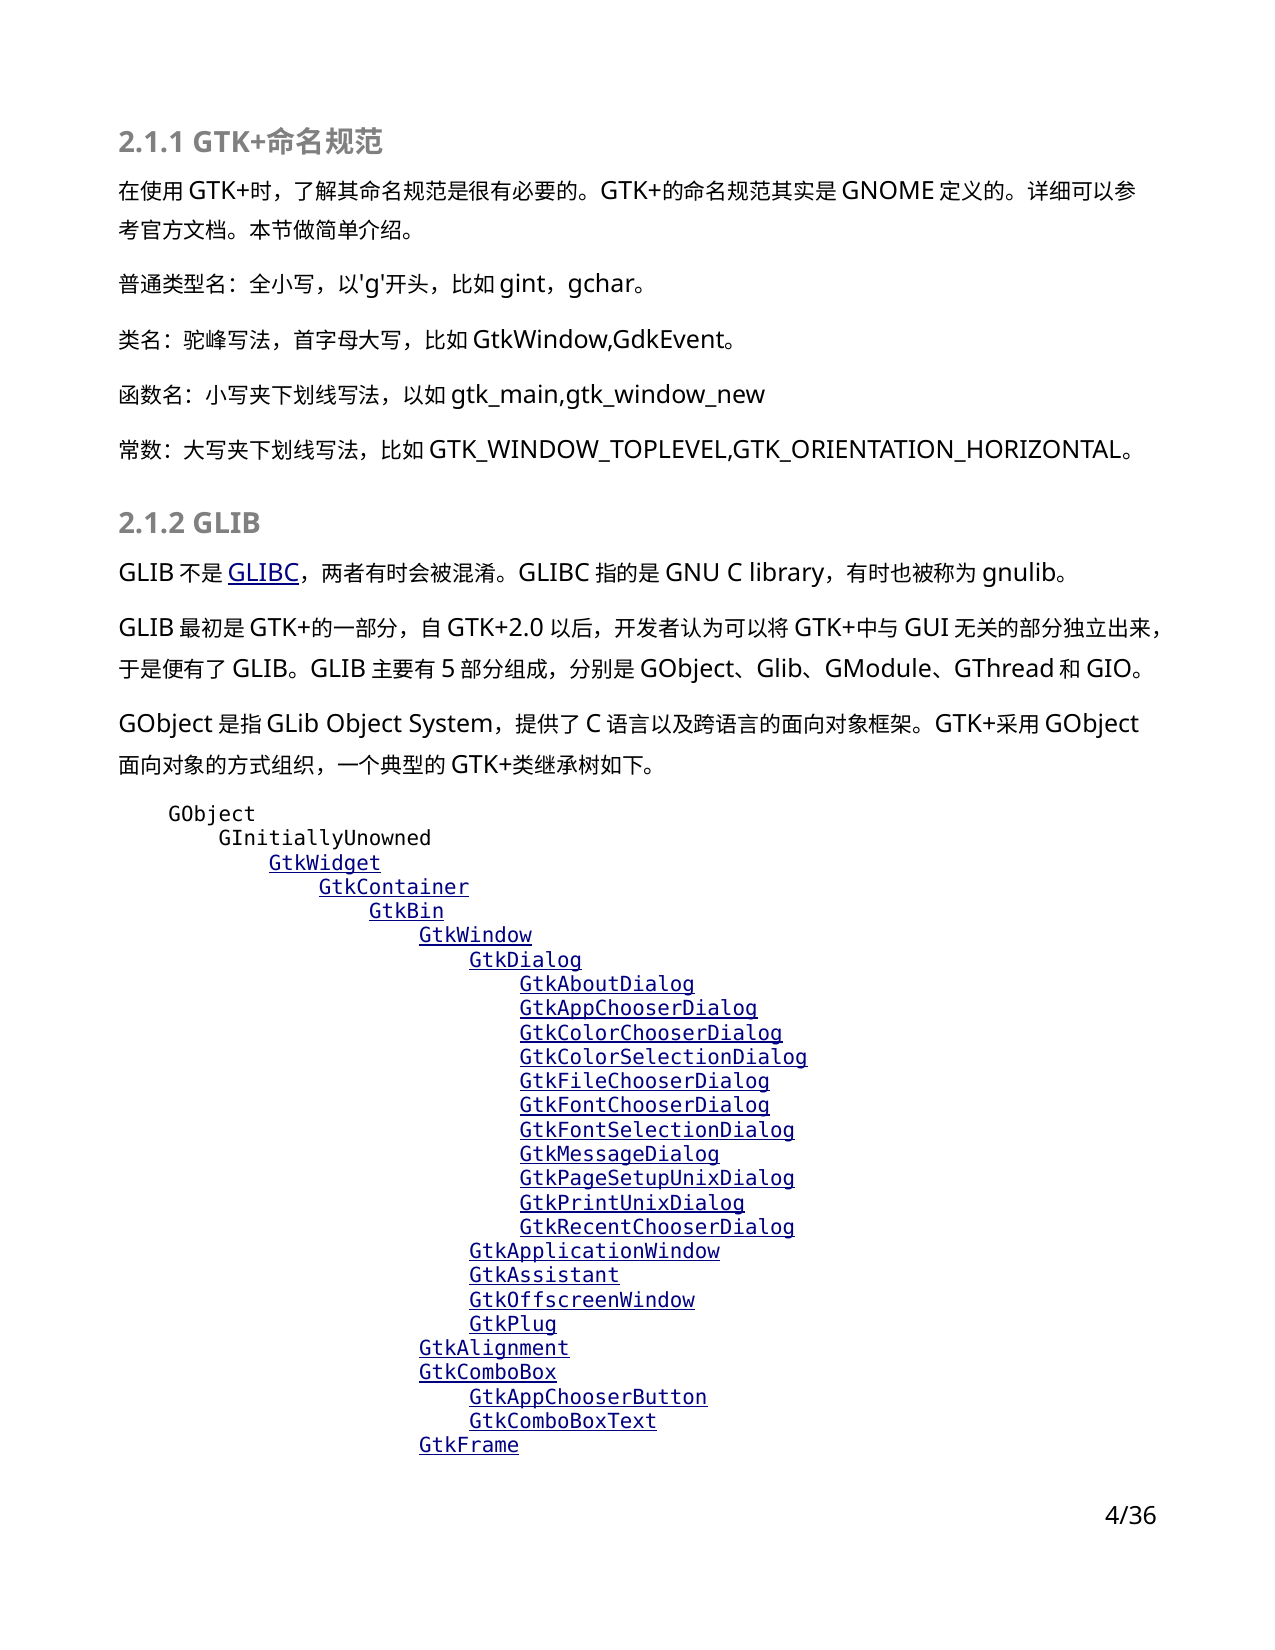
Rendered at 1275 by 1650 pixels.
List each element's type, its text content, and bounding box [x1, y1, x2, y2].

text GInitiallyUnowned [118, 826, 1157, 851]
text 函数名：小写夹下划线写法，以如gtk_main,gtk_window_new [118, 377, 1157, 411]
text GtkFontSelectionDialog [118, 1118, 1157, 1142]
text GtkWindow [118, 923, 1157, 948]
text GtkDialog [118, 948, 1157, 972]
text GtkApplicationWindow [118, 1239, 1157, 1263]
text GtkColorChooserDialog [118, 1021, 1157, 1045]
text GtkBin [118, 899, 1157, 923]
text 类名：驼峰写法，首字母大写，比如GtkWindow,GdkEvent。 [118, 321, 1157, 355]
text GtkPrintUnixDialog [118, 1191, 1157, 1215]
text GtkFileChooserDialog [118, 1069, 1157, 1093]
text GtkContainer [118, 875, 1157, 899]
text GLIB不是GLIBC，两者有时会被混淆。GLIBC指的是GNU C library，有时也被称为gnulib。 [118, 554, 1157, 588]
text GtkWidget [118, 851, 1157, 875]
text GtkAboutDialog [118, 972, 1157, 996]
subtitle 2.1.2 GLIB [118, 502, 1157, 542]
text GtkAppChooserButton [118, 1385, 1157, 1409]
text GObject [118, 802, 1157, 826]
text GtkFrame [118, 1433, 1157, 1457]
text GObject是指GLib Object System，提供了C语言以及跨语言的面向对象框架。GTK+采用GObject面向对象的方式组织，一个典型的GTK+类继承树如下。 [118, 706, 1157, 781]
text 在使用GTK+时，了解其命名规范是很有必要的。GTK+的命名规范其实是GNOME定义的。详细可以参考官方文档。本节做简单介绍。 [118, 173, 1157, 245]
text GtkMessageDialog [118, 1142, 1157, 1166]
text GtkRecentChooserDialog [118, 1215, 1157, 1239]
text GtkComboBoxText [118, 1409, 1157, 1433]
text GtkAssistant [118, 1263, 1157, 1288]
text GtkAlignment [118, 1336, 1157, 1360]
text GtkFontChooserDialog [118, 1093, 1157, 1118]
text GtkPageSetupUnixDialog [118, 1166, 1157, 1191]
text GtkComboBox [118, 1360, 1157, 1385]
text GLIB最初是GTK+的一部分，自GTK+2.0以后，开发者认为可以将GTK+中与GUI无关的部分独立出来，于是便有了GLIB。GLIB主要有5部分组成，分别是GObject、Glib、GModule、GThread和GIO。 [118, 610, 1157, 684]
text GtkColorSelectionDialog [118, 1045, 1157, 1069]
text GtkPlug [118, 1312, 1157, 1336]
text 普通类型名：全小写，以'g'开头，比如gint，gchar。 [118, 266, 1157, 300]
text GtkAppChooserDialog [118, 996, 1157, 1021]
subtitle 2.1.1 GTK+命名规范 [118, 118, 1157, 161]
text 常数：大写夹下划线写法，比如GTK_WINDOW_TOPLEVEL,GTK_ORIENTATION_HORIZONTAL。 [118, 432, 1157, 466]
text GtkOffscreenWindow [118, 1288, 1157, 1312]
